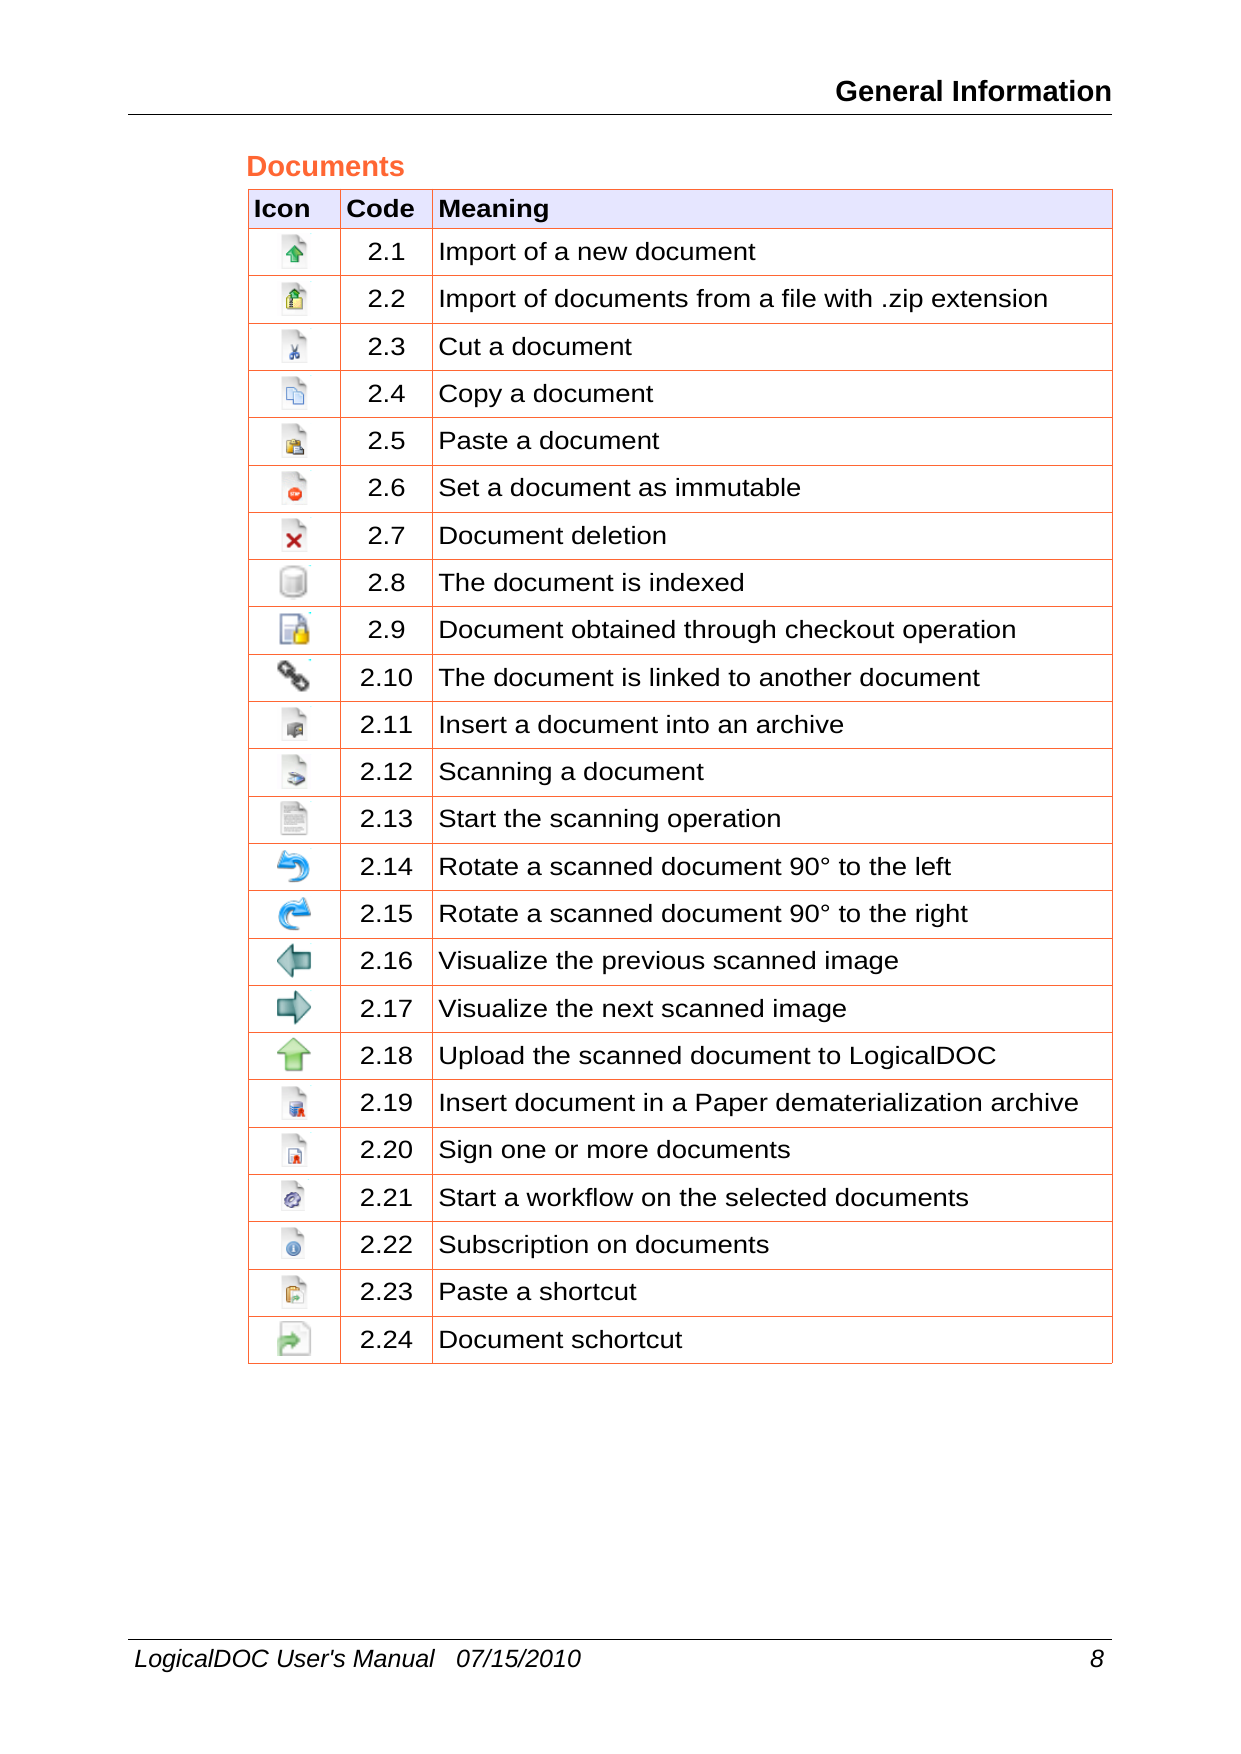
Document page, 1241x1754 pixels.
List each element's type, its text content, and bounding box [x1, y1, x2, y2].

table_cell [249, 939, 340, 977]
picture [277, 517, 312, 552]
table_cell The document is indexed [433, 560, 1112, 606]
table_cell [249, 276, 340, 323]
table_cell [249, 891, 340, 937]
table_cell [249, 749, 340, 796]
picture [277, 659, 312, 694]
picture [277, 1227, 309, 1259]
picture [277, 328, 312, 363]
table_cell 2.5 [341, 418, 432, 464]
table_cell Upload the scanned document to LogicalDOC [433, 1033, 1112, 1079]
table_cell Insert document in a Paper dematerialization archive [433, 1080, 1112, 1127]
subtitle Documents [246, 150, 1112, 183]
picture [277, 1037, 312, 1072]
table_cell 2.15 [341, 891, 432, 937]
table_cell [249, 660, 340, 701]
table_cell Visualize the previous scanned image [433, 939, 1112, 985]
table_cell 2.2 [341, 276, 432, 323]
table_cell Visualize the next scanned image [433, 986, 1112, 1032]
table_cell The document is linked to another document [433, 655, 1112, 701]
table_cell 2.3 [341, 324, 432, 370]
table_cell 2.24 [341, 1317, 432, 1363]
table_cell Set a document as immutable [433, 466, 1112, 512]
table_cell 2.20 [341, 1128, 432, 1174]
table_cell Document obtained through checkout operation [433, 607, 1112, 654]
table_cell [249, 324, 340, 328]
table_cell 2.9 [341, 607, 432, 654]
table_cell [249, 1133, 340, 1174]
table_cell Paste a shortcut [433, 1270, 1112, 1316]
picture [277, 1321, 312, 1356]
table_cell 2.4 [341, 371, 432, 417]
table_cell [249, 371, 340, 417]
table_cell [249, 1309, 340, 1316]
table_cell Import of documents from a file with .zip extension [433, 276, 1112, 323]
table_cell [249, 418, 340, 464]
picture [277, 470, 312, 505]
picture [277, 706, 312, 741]
table_cell 2.12 [341, 749, 432, 796]
table_cell 2.14 [341, 844, 432, 890]
table_cell 2.17 [341, 986, 432, 1032]
table_cell 2.13 [341, 797, 432, 843]
table_cell [249, 513, 340, 559]
table_cell [249, 1317, 340, 1363]
table_cell Insert a document into an archive [433, 702, 1112, 748]
table_cell Paste a document [433, 418, 1112, 464]
table_cell [249, 844, 340, 890]
table_cell 2.18 [341, 1033, 432, 1079]
table_cell 2.10 [341, 655, 432, 701]
table_cell [249, 655, 340, 659]
table_cell Start a workflow on the selected documents [433, 1175, 1112, 1221]
table_cell Document deletion [433, 513, 1112, 559]
picture [277, 848, 312, 883]
table_cell 2.1 [341, 229, 432, 275]
picture [277, 375, 312, 410]
picture [277, 612, 312, 647]
table_cell [249, 505, 340, 512]
picture [277, 754, 312, 789]
table_cell 2.11 [341, 702, 432, 748]
table_cell 2.21 [341, 1175, 432, 1221]
table_cell Subscription on documents [433, 1222, 1112, 1268]
table_cell 2.16 [341, 939, 432, 985]
picture [277, 943, 312, 978]
table_cell [249, 1128, 340, 1132]
table_cell Sign one or more documents [433, 1128, 1112, 1174]
picture [277, 990, 312, 1025]
picture [277, 801, 312, 836]
table_cell Start the scanning operation [433, 797, 1112, 843]
table_cell Rotate a scanned document 90° to the left [433, 844, 1112, 890]
table_cell [249, 986, 340, 1032]
table_cell Cut a document [433, 324, 1112, 370]
picture [277, 1274, 312, 1309]
table_cell 2.8 [341, 560, 432, 606]
picture [277, 1179, 309, 1211]
table_cell [249, 466, 340, 504]
table_header Icon [249, 190, 340, 228]
table_cell [249, 1222, 340, 1268]
picture [277, 233, 312, 269]
table_cell [249, 329, 340, 370]
table_cell 2.22 [341, 1222, 432, 1268]
table_cell Rotate a scanned document 90° to the right [433, 891, 1112, 937]
table_cell Copy a document [433, 371, 1112, 417]
table_cell 2.7 [341, 513, 432, 559]
table_cell 2.6 [341, 466, 432, 512]
table_cell [249, 797, 340, 843]
table_cell [249, 1270, 340, 1308]
table_cell Import of a new document [433, 229, 1112, 275]
picture [277, 1132, 312, 1167]
table_cell 2.23 [341, 1270, 432, 1316]
picture [277, 896, 312, 931]
table_cell [249, 229, 340, 275]
table_cell Document schortcut [433, 1317, 1112, 1363]
table_cell [249, 1175, 340, 1221]
table_cell Scanning a document [433, 749, 1112, 796]
table_cell [249, 1033, 340, 1079]
picture [277, 565, 312, 600]
picture [277, 423, 312, 458]
table_cell [249, 978, 340, 985]
picture [277, 281, 312, 316]
table_cell [249, 702, 340, 748]
table_cell [249, 607, 340, 654]
picture [277, 1085, 312, 1120]
table_header Code [341, 190, 432, 228]
table_cell [249, 1080, 340, 1127]
table_cell [249, 560, 340, 606]
table_header Meaning [433, 190, 1112, 228]
table_cell 2.19 [341, 1080, 432, 1127]
